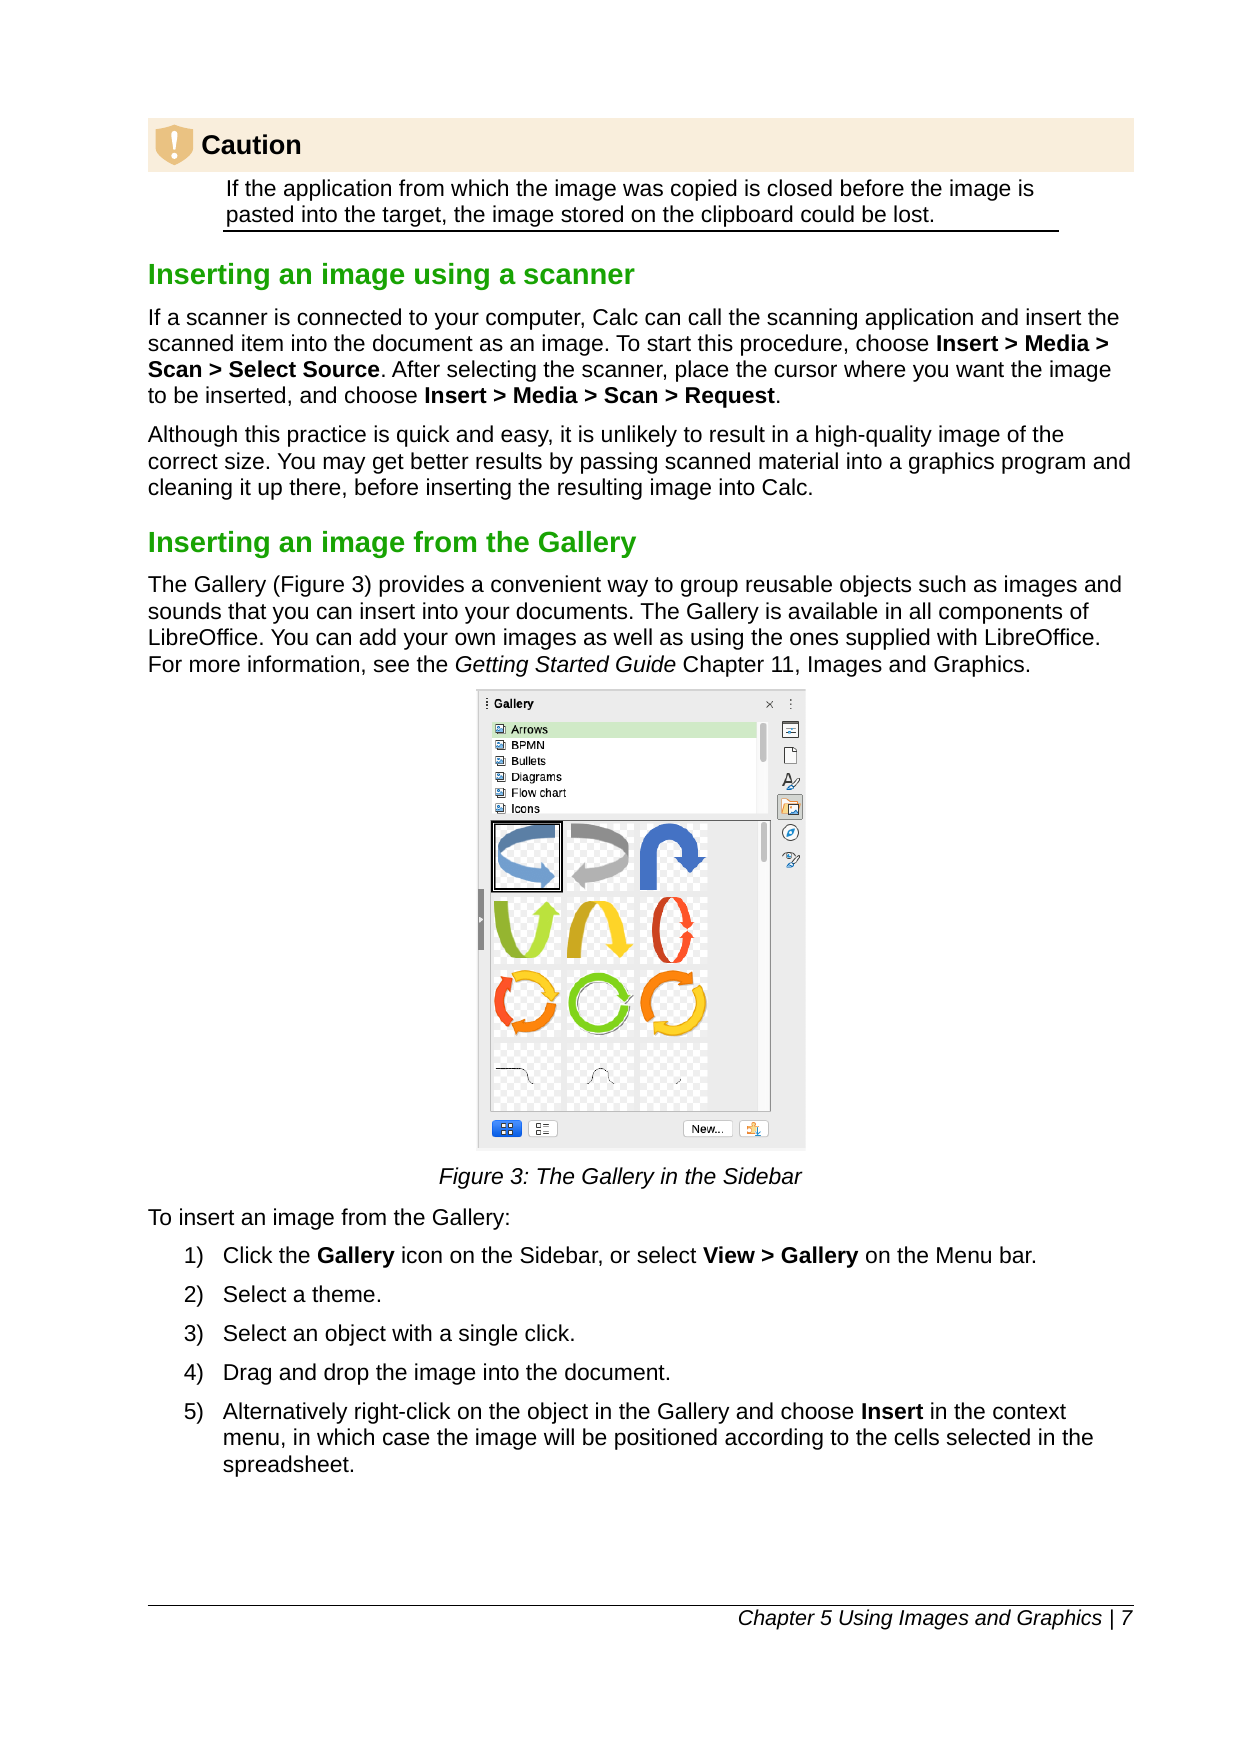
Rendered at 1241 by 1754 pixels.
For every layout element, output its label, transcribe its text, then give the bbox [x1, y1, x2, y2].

text Although this practice is quick and easy, it is unlikely to result in a high-quality image of the correct size. You may get better results by passing scanned material into a graphics program and cleaning it up there, before inserting the resulting image into Calc. [148, 421, 1134, 500]
list Click the Gallery icon on the Sidebar, or select View > Gallery on the Menu bar. [204, 1242, 1134, 1269]
subtitle Inserting an image using a scanner [148, 257, 1134, 291]
picture [476, 689, 806, 1151]
text If the application from which the image was copied is closed before the image is pasted into the target, the image stored on the clipboard could be lost. [223, 172, 1059, 230]
text Figure 3: The Gallery in the Sidebar [439, 1163, 843, 1189]
list Select an object with a single click. [204, 1320, 1134, 1347]
list Drag and drop the image into the document. [204, 1359, 1134, 1385]
list To insert an image from the Gallery: [148, 1204, 1134, 1230]
list Select a theme. [204, 1281, 1134, 1308]
text If a scanner is connected to your computer, Calc can call the scanning application and insert the scanned item into the document as an image. To start this procedure, choose Insert > Media > Scan > Select Source. After selecting the scanner, place the cursor where you want the image to be inserted, and choose Insert > Media > Scan > Request. [148, 303, 1134, 409]
list Alternatively right-click on the object in the Gallery and choose Insert in the context menu, in which case the image will be positioned according to the cells selected in the spreadsheet. [204, 1398, 1134, 1477]
text The Gallery (Figure 3) provides a convenient way to group reusable objects such as images and sounds that you can insert into your documents. The Gallery is available in all components of LibreOffice. You can add your own images as well as using the ones supplied with LibreOffice. For more information, see the Getting Started Guide Chapter 11, Images and Graphics. [148, 571, 1134, 677]
subtitle Inserting an image from the Gallery [148, 525, 1134, 559]
subtitle Caution [148, 118, 1134, 172]
